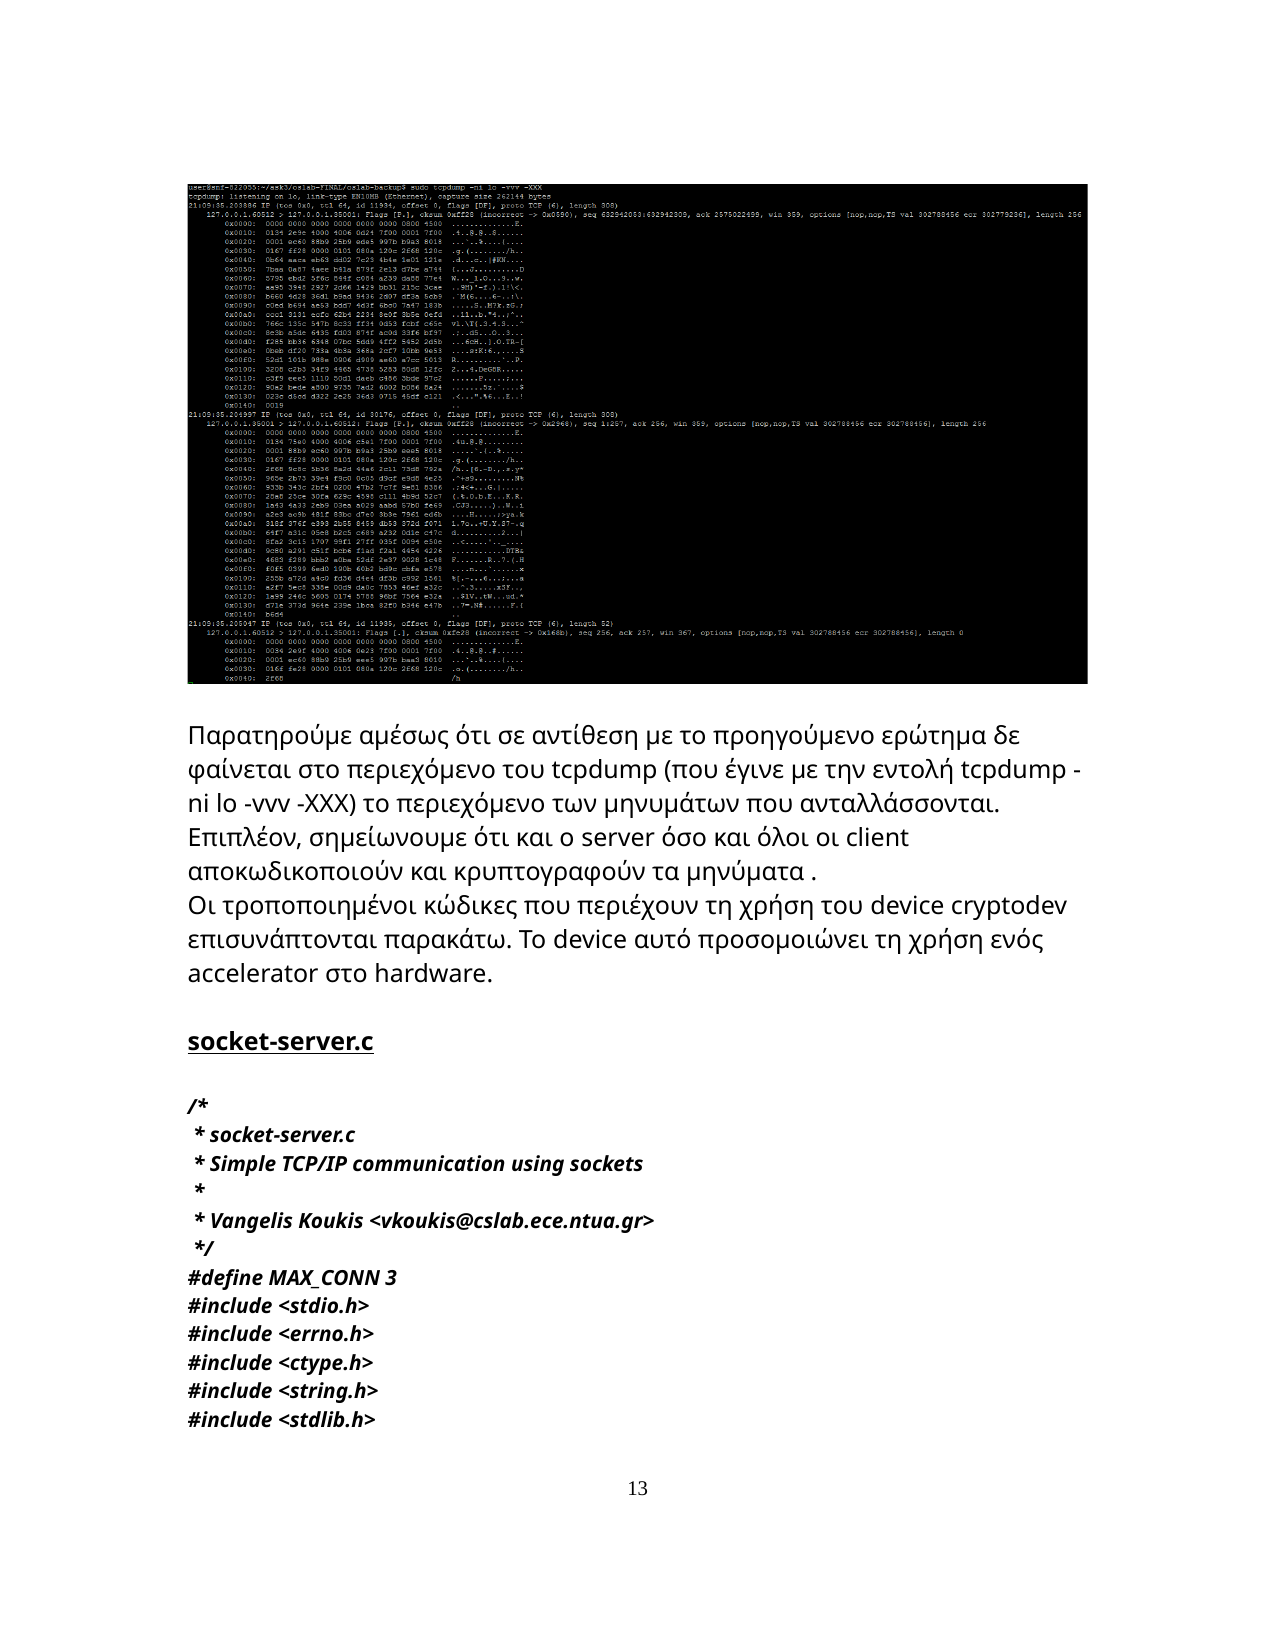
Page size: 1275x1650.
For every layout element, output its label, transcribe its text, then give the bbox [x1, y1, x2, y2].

text #include <errno.h> [187, 1319, 1087, 1348]
text * socket-server.c [187, 1120, 1087, 1149]
text Παρατηρούμε αμέσως ότι σε αντίθεση με το προηγούμενο ερώτημα δε φαίνεται στο περιεχόμενο του tcpdump (που έγινε με την εντολή tcpdump -ni lo -vvv -XXX) το περιεχόμενο των μηνυμάτων που ανταλλάσσονται. Επιπλέον, σημείωνουμε ότι και ο server όσο και όλοι οι client αποκωδικοποιούν και κρυπτογραφούν τα μηνύματα . [187, 717, 1087, 888]
text #include <stdlib.h> [187, 1405, 1087, 1433]
text /* [187, 1092, 1087, 1120]
text #define MAX_CONN 3 [187, 1263, 1087, 1291]
text #include <string.h> [187, 1376, 1087, 1405]
text socket-server.c [187, 1024, 1087, 1058]
picture [187, 184, 1088, 684]
text */ [187, 1234, 1087, 1263]
text #include <ctype.h> [187, 1348, 1087, 1376]
text * Vangelis Koukis <vkoukis@cslab.ece.ntua.gr> [187, 1206, 1087, 1234]
text * [187, 1177, 1087, 1206]
text #include <stdio.h> [187, 1291, 1087, 1319]
text Οι τροποποιημένοι κώδικες που περιέχουν τη χρήση του device cryptodev επισυνάπτονται παρακάτω. Το device αυτό προσομοιώνει τη χρήση ενός accelerator στο hardware. [187, 888, 1087, 990]
text * Simple TCP/IP communication using sockets [187, 1149, 1087, 1177]
